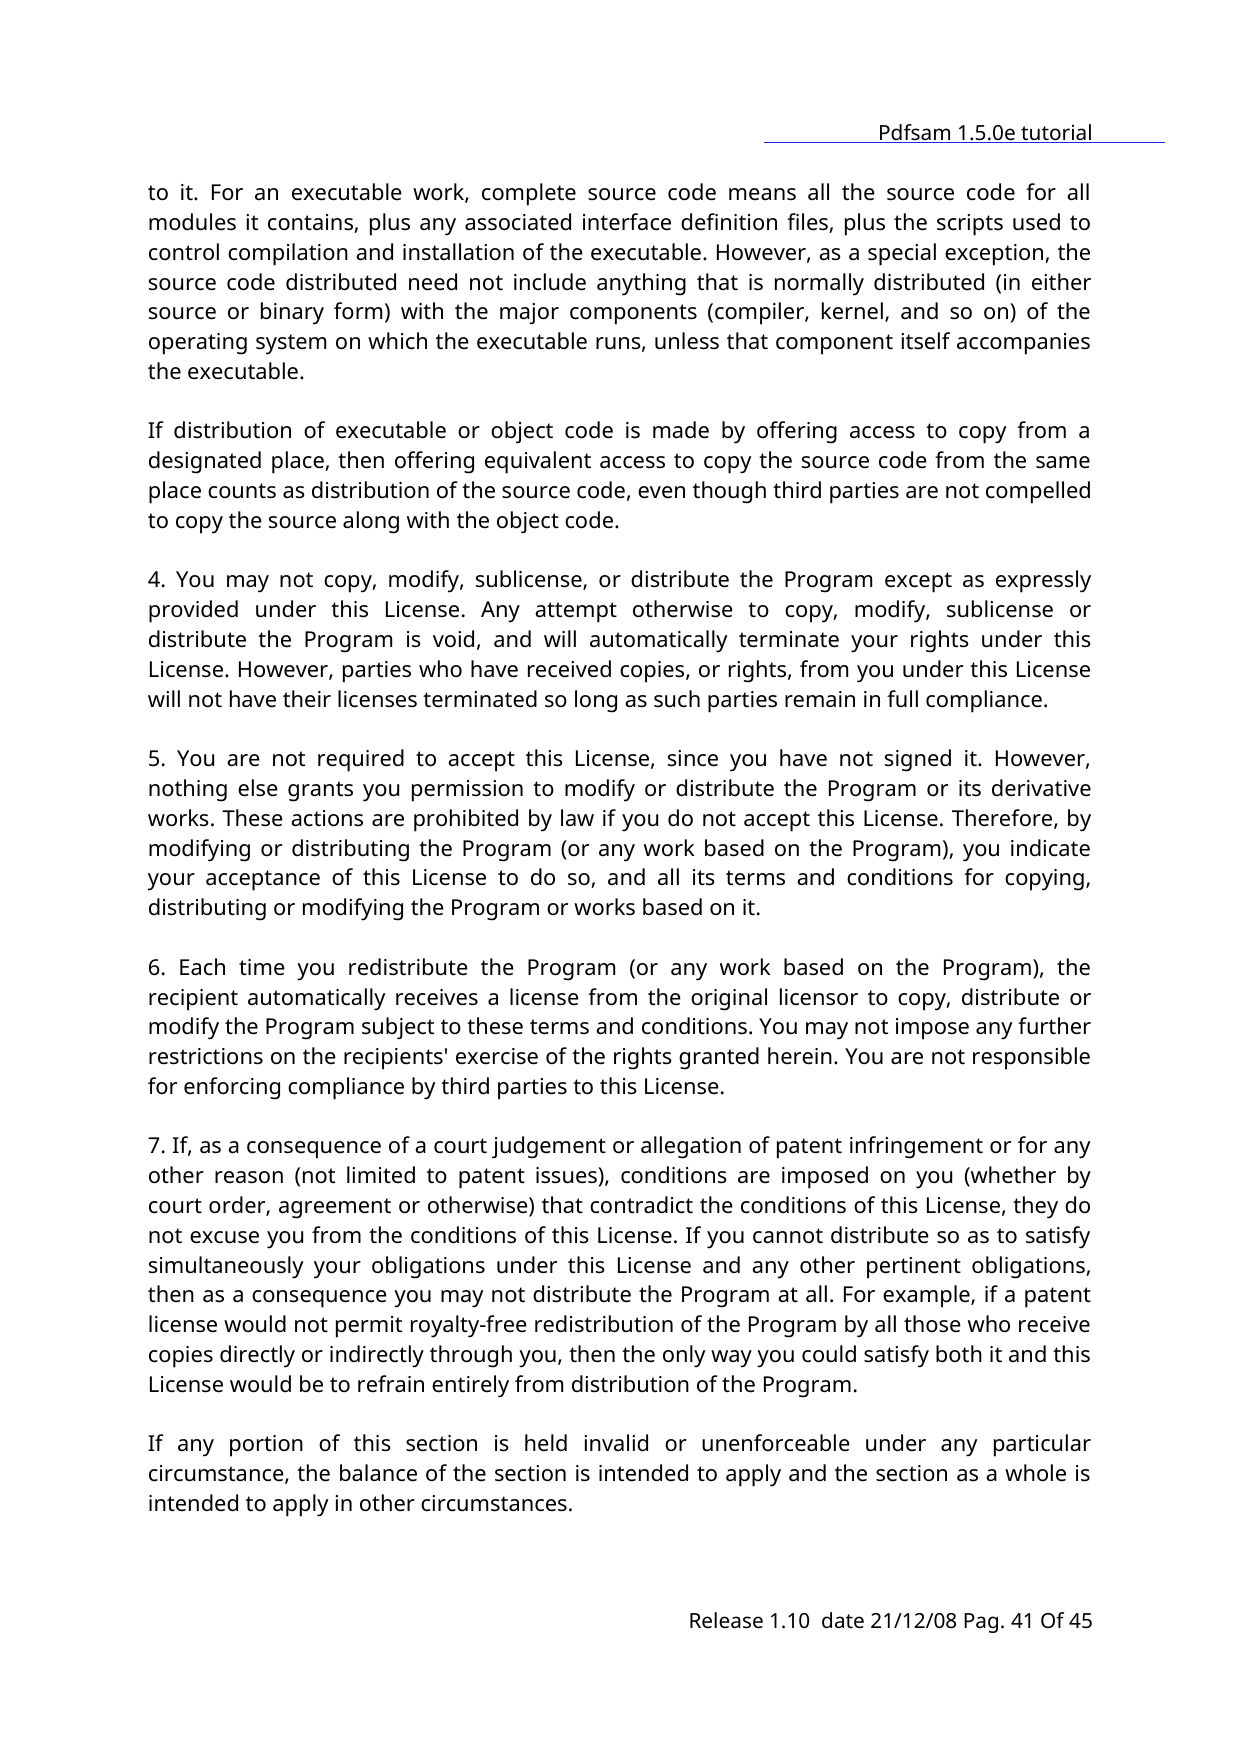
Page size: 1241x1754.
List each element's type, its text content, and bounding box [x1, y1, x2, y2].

text If any portion of this section is held invalid or unenforceable under any particular circumstance, the balance of the section is intended to apply and the section as a whole is intended to apply in other circumstances. [148, 1428, 1093, 1518]
text 6. Each time you redistribute the Program (or any work based on the Program), the recipient automatically receives a license from the original licensor to copy, distribute or modify the Program subject to these terms and conditions. You may not impose any further restrictions on the recipients' exercise of the rights granted herein. You are not responsible for enforcing compliance by third parties to this License. [148, 952, 1093, 1101]
text 5. You are not required to accept this License, since you have not signed it. However, nothing else grants you permission to modify or distribute the Program or its derivative works. These actions are prohibited by law if you do not accept this License. Therefore, by modifying or distributing the Program (or any work based on the Program), you indicate your acceptance of this License to do so, and all its terms and conditions for copying, distributing or modifying the Program or works based on it. [148, 743, 1093, 922]
text to it. For an executable work, complete source code means all the source code for all modules it contains, plus any associated interface definition files, plus the scripts used to control compilation and installation of the executable. However, as a special exception, the source code distributed need not include anything that is normally distributed (in either source or binary form) with the major components (compiler, kernel, and so on) of the operating system on which the executable runs, unless that component itself accompanies the executable. [148, 177, 1093, 386]
text If distribution of executable or object code is made by offering access to copy from a designated place, then offering equivalent access to copy the source code from the same place counts as distribution of the source code, even though third parties are not compelled to copy the source along with the object code. [148, 415, 1093, 534]
text 7. If, as a consequence of a court judgement or allegation of patent infringement or for any other reason (not limited to patent issues), conditions are imposed on you (whether by court order, agreement or otherwise) that contradict the conditions of this License, they do not excuse you from the conditions of this License. If you cannot distribute so as to satisfy simultaneously your obligations under this License and any other pertinent obligations, then as a consequence you may not distribute the Program at all. For example, if a patent license would not permit royalty-free redistribution of the Program by all those who receive copies directly or indirectly through you, then the only way you could satisfy both it and this License would be to refrain entirely from distribution of the Program. [148, 1130, 1093, 1398]
text 4. You may not copy, modify, sublicense, or distribute the Program except as expressly provided under this License. Any attempt otherwise to copy, modify, sublicense or distribute the Program is void, and will automatically terminate your rights under this License. However, parties who have received copies, or rights, from you under this License will not have their licenses terminated so long as such parties remain in full compliance. [148, 564, 1093, 713]
